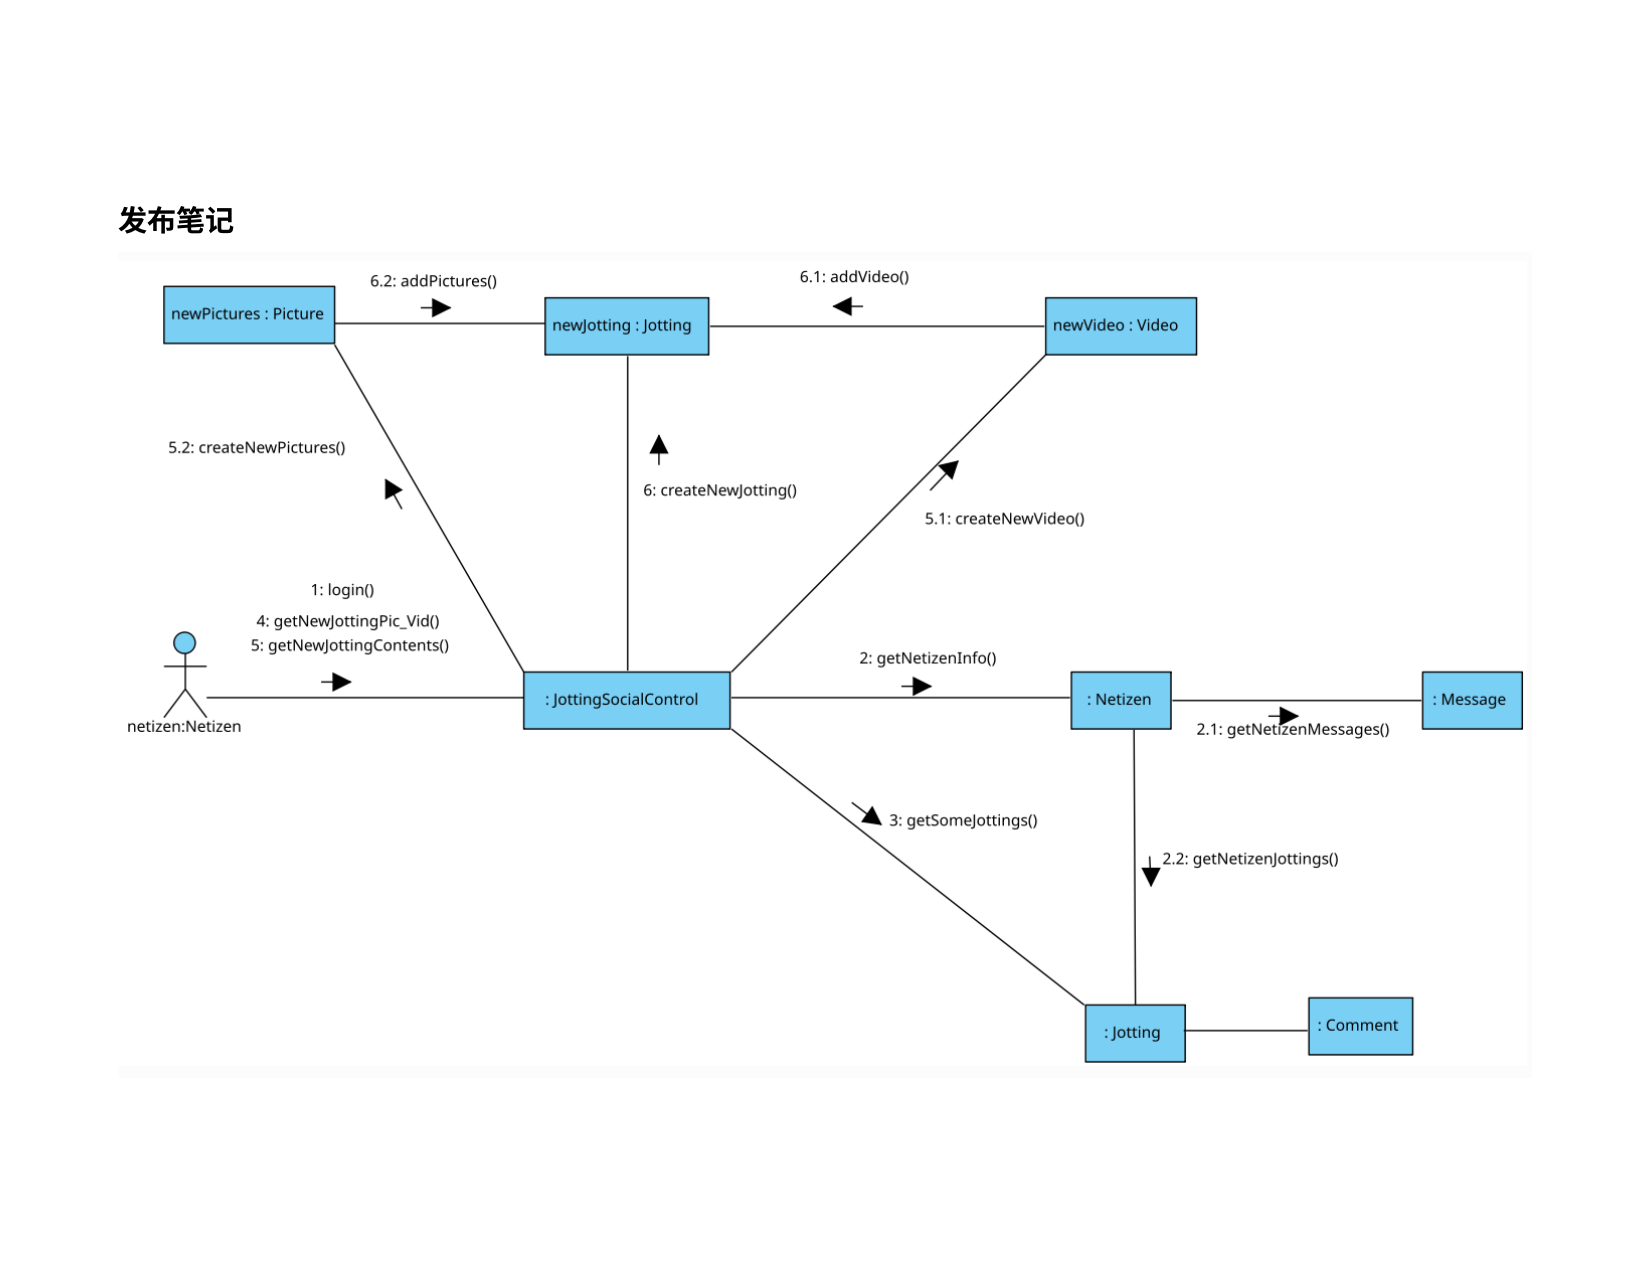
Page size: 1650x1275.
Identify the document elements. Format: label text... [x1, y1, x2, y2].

picture [118, 252, 1532, 1078]
subtitle 发布笔记 [118, 198, 1532, 240]
